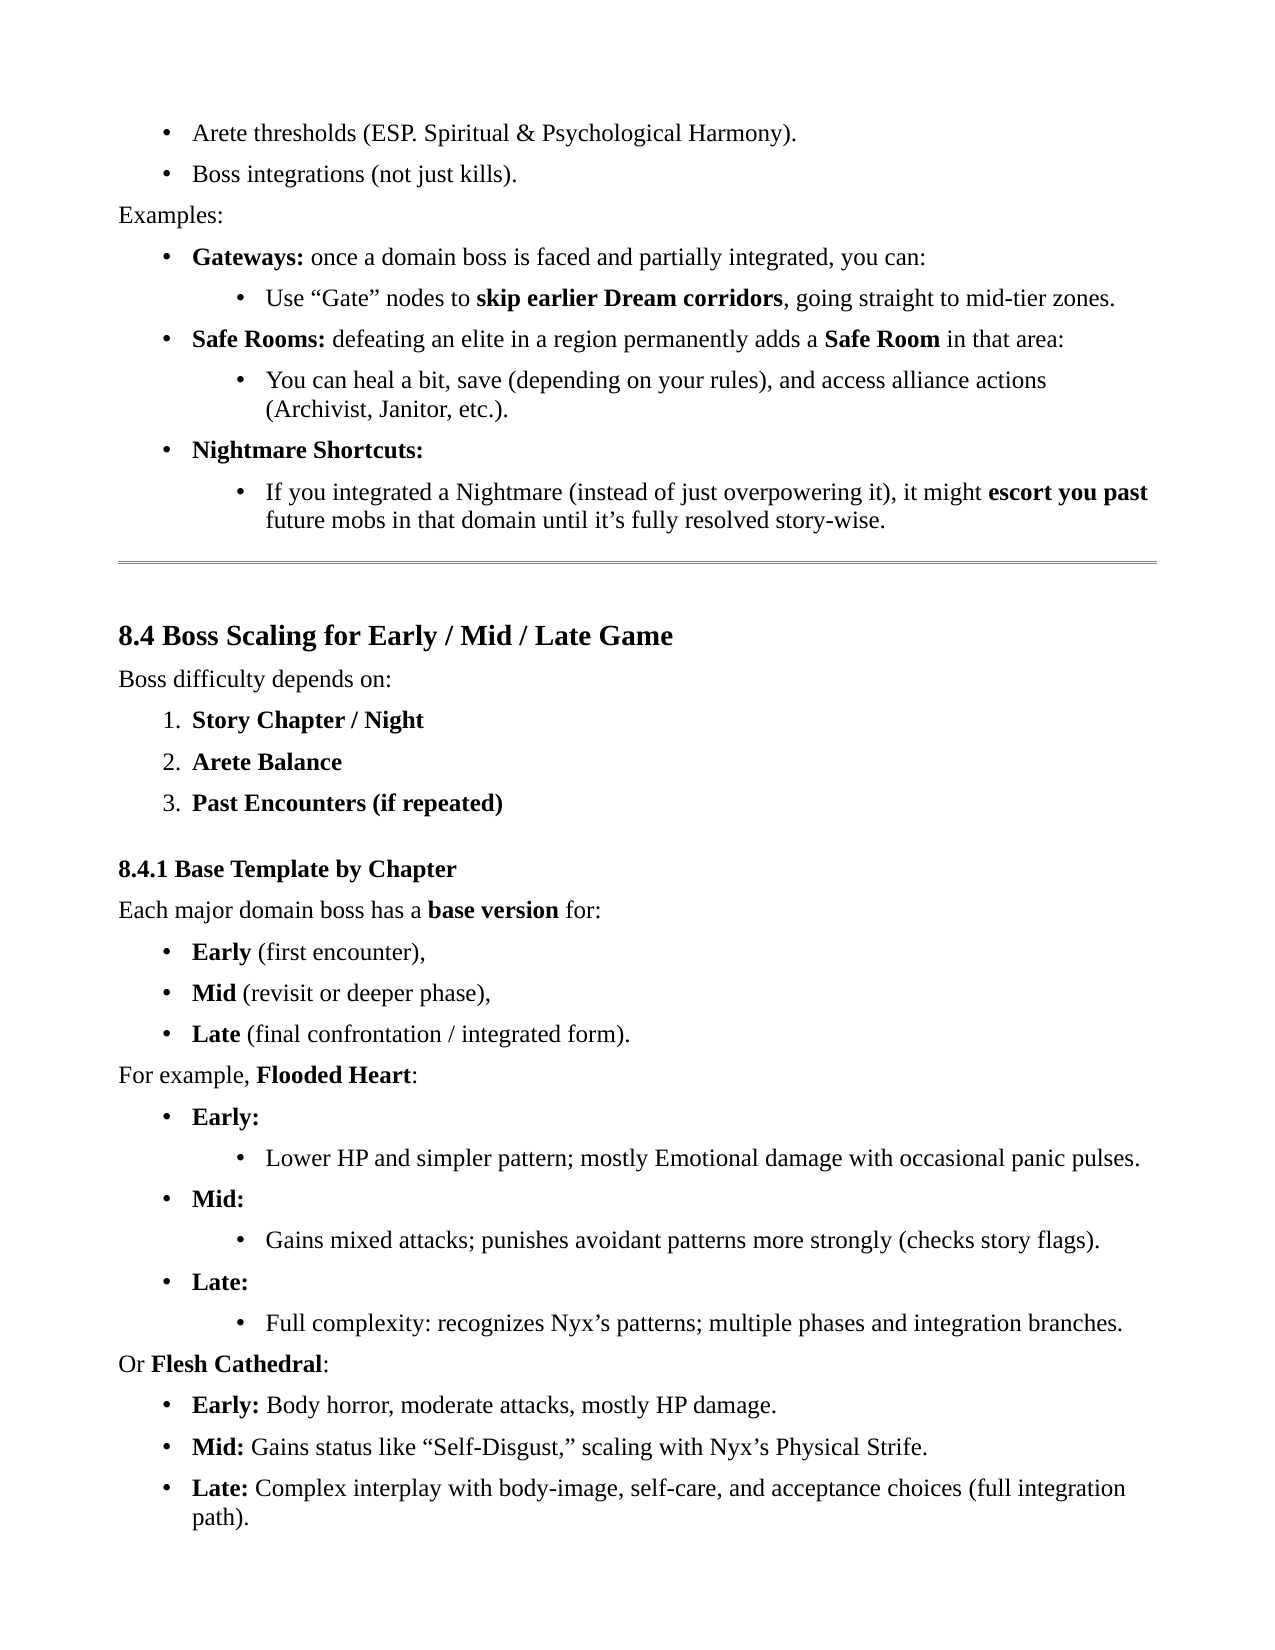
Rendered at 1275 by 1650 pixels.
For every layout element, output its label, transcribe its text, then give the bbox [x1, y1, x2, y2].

list Gateways: once a domain boss is faced and partially integrated, you can: [162, 242, 1157, 271]
list Early: Body horror, moderate attacks, mostly HP damage. [162, 1390, 1157, 1419]
list Gains mixed attacks; punishes avoidant patterns more strongly (checks story flags). [236, 1225, 1157, 1254]
list Early (first encounter), [162, 937, 1157, 965]
list Mid: Gains status like “Self-Disgust,” scaling with Nyx’s Physical Strife. [162, 1432, 1157, 1460]
list Use “Gate” nodes to skip earlier Dream corridors, going straight to mid-tier zones. [236, 283, 1157, 312]
list Early: [162, 1102, 1157, 1130]
list Arete Balance [162, 747, 1157, 775]
list Past Encounters (if repeated) [162, 788, 1157, 817]
text Each major domain boss has a base version for: [118, 895, 1157, 924]
list Late: [162, 1267, 1157, 1295]
list Arete thresholds (ESP. Spiritual & Psychological Harmony). [162, 118, 1157, 147]
list If you integrated a Nightmare (instead of just overpowering it), it might escort you past future mobs in that domain until it’s fully resolved story-wise. [236, 477, 1157, 534]
list You can heal a bit, save (depending on your rules), and access alliance actions (Archivist, Janitor, etc.). [236, 366, 1157, 423]
text For example, Flooded Heart: [118, 1060, 1157, 1089]
list Mid (revisit or deeper phase), [162, 978, 1157, 1007]
text Boss difficulty depends on: [118, 664, 1157, 693]
subtitle 8.4.1 Base Template by Chapter [118, 854, 1157, 883]
list Full complexity: recognizes Nyx’s patterns; multiple phases and integration branches. [236, 1308, 1157, 1337]
subtitle 8.4 Boss Scaling for Early / Mid / Late Game [118, 618, 1157, 652]
list Nightmare Shortcuts: [162, 436, 1157, 464]
list Lower HP and simpler pattern; mostly Emotional damage with occasional panic pulses. [236, 1143, 1157, 1172]
list Mid: [162, 1184, 1157, 1213]
list Late (final confrontation / integrated form). [162, 1019, 1157, 1048]
list Late: Complex interplay with body-image, self-care, and acceptance choices (full integration path). [162, 1473, 1157, 1530]
list Safe Rooms: defeating an elite in a region permanently adds a Safe Room in that area: [162, 324, 1157, 353]
list Boss integrations (not just kills). [162, 159, 1157, 188]
list Story Chapter / Night [162, 705, 1157, 734]
text Examples: [118, 201, 1157, 229]
text Or Flesh Cathedral: [118, 1349, 1157, 1378]
